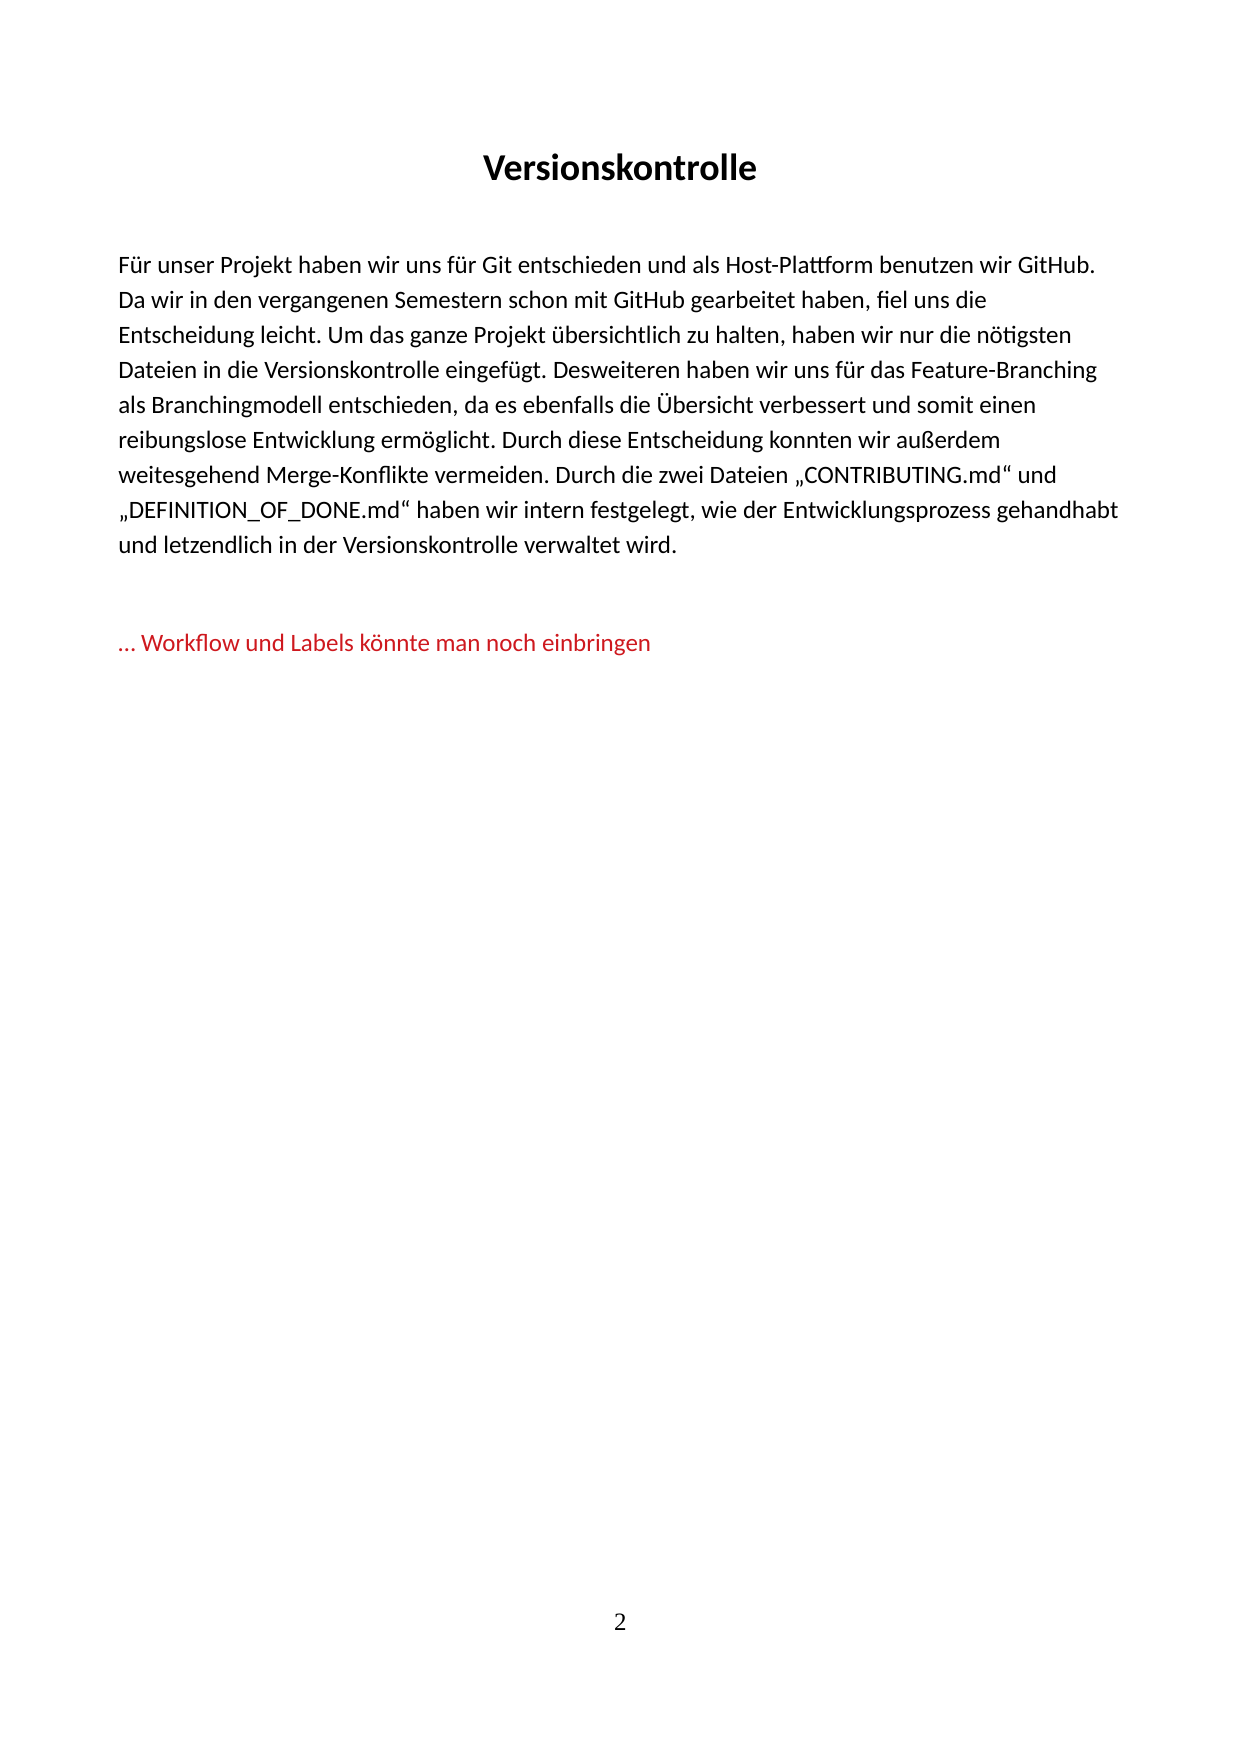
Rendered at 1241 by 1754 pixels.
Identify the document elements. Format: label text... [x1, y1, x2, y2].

subtitle Versionskontrolle [118, 143, 1122, 189]
text Für unser Projekt haben wir uns für Git entschieden und als Host-Plattform benutzen wir GitHub. Da wir in den vergangenen Semestern schon mit GitHub gearbeitet haben, fiel uns die Entscheidung leicht. Um das ganze Projekt übersichtlich zu halten, haben wir nur die nötigsten Dateien in die Versionskontrolle eingefügt. Desweiteren haben wir uns für das Feature-Branching als Branchingmodell entschieden, da es ebenfalls die Übersicht verbessert und somit einen reibungslose Entwicklung ermöglicht. Durch diese Entscheidung konnten wir außerdem weitesgehend Merge-Konflikte vermeiden. Durch die zwei Dateien „CONTRIBUTING.md“ und „DEFINITION_OF_DONE.md“ haben wir intern festgelegt, wie der Entwicklungsprozess gehandhabt und letzendlich in der Versionskontrolle verwaltet wird. [118, 249, 1122, 560]
text … Workflow und Labels könnte man noch einbringen [118, 627, 1122, 657]
